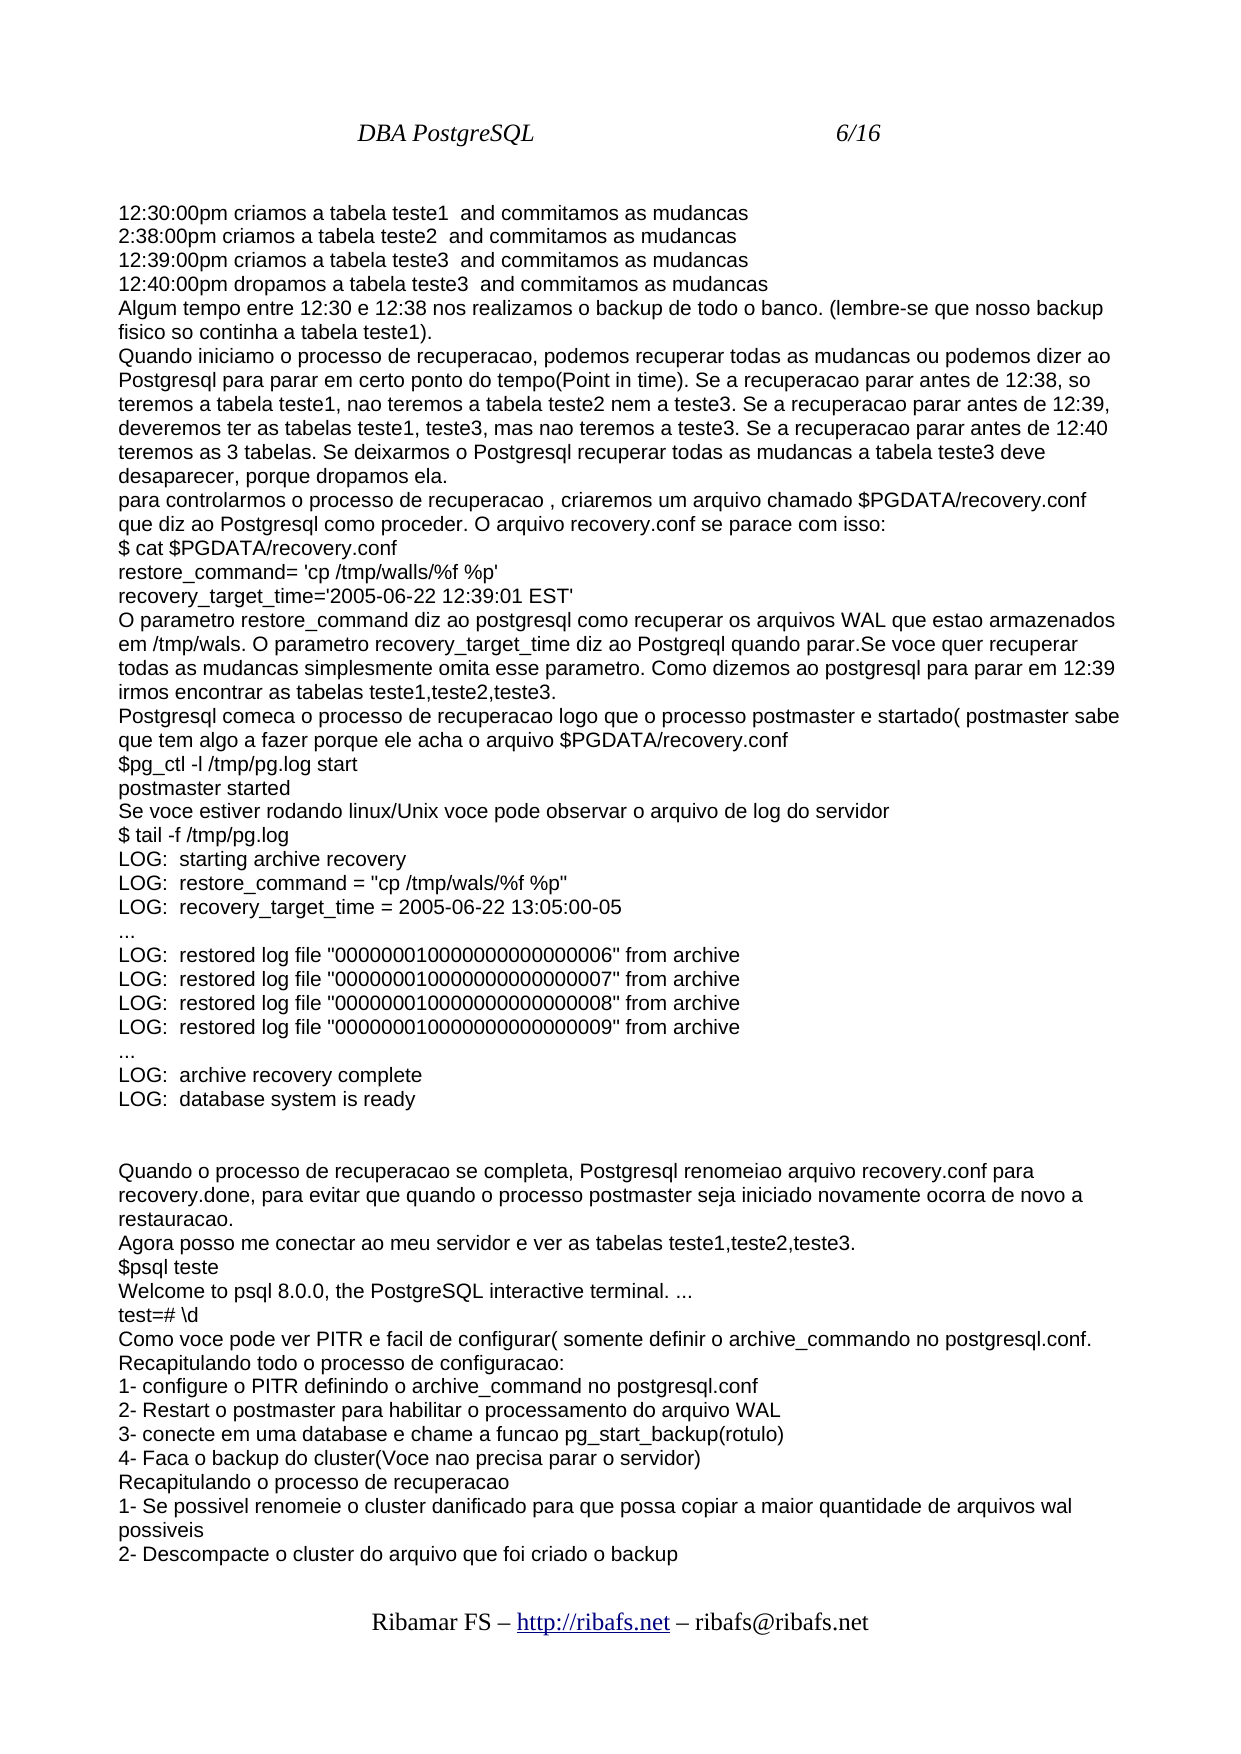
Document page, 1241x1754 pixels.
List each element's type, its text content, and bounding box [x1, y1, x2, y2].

text 2- Restart o postmaster para habilitar o processamento do arquivo WAL [118, 1398, 1122, 1422]
text Recapitulando o processo de recuperacao [118, 1470, 1122, 1494]
text Postgresql comeca o processo de recuperacao logo que o processo postmaster e startado( postmaster sabe que tem algo a fazer porque ele acha o arquivo $PGDATA/recovery.conf [118, 703, 1122, 751]
text 12:30:00pm criamos a tabela teste1 and commitamos as mudancas [118, 200, 1122, 224]
text LOG: archive recovery complete [118, 1063, 1122, 1087]
text para controlarmos o processo de recuperacao , criaremos um arquivo chamado $PGDATA/recovery.conf que diz ao Postgresql como proceder. O arquivo recovery.conf se parace com isso: [118, 488, 1122, 536]
text $psql teste [118, 1254, 1122, 1278]
text Welcome to psql 8.0.0, the PostgreSQL interactive terminal. ... [118, 1278, 1122, 1302]
text Algum tempo entre 12:30 e 12:38 nos realizamos o backup de todo o banco. (lembre-se que nosso backup fisico so continha a tabela teste1). [118, 296, 1122, 344]
text $pg_ctl -l /tmp/pg.log start [118, 751, 1122, 775]
text LOG: restored log file "000000010000000000000009" from archive [118, 1015, 1122, 1039]
text $ cat $PGDATA/recovery.conf [118, 536, 1122, 560]
text LOG: database system is ready [118, 1087, 1122, 1111]
text Recapitulando todo o processo de configuracao: [118, 1350, 1122, 1374]
text 12:40:00pm dropamos a tabela teste3 and commitamos as mudancas [118, 272, 1122, 296]
text Agora posso me conectar ao meu servidor e ver as tabelas teste1,teste2,teste3. [118, 1231, 1122, 1254]
text 3- conecte em uma database e chame a funcao pg_start_backup(rotulo) [118, 1422, 1122, 1446]
text 4- Faca o backup do cluster(Voce nao precisa parar o servidor) [118, 1446, 1122, 1470]
text LOG: restore_command = "cp /tmp/wals/%f %p" [118, 871, 1122, 895]
text 1- Se possivel renomeie o cluster danificado para que possa copiar a maior quantidade de arquivos wal possiveis [118, 1494, 1122, 1542]
text LOG: restored log file "000000010000000000000007" from archive [118, 967, 1122, 991]
text test=# \d [118, 1302, 1122, 1326]
text postmaster started [118, 775, 1122, 799]
text $ tail -f /tmp/pg.log [118, 823, 1122, 847]
text Quando o processo de recuperacao se completa, Postgresql renomeiao arquivo recovery.conf para recovery.done, para evitar que quando o processo postmaster seja iniciado novamente ocorra de novo a restauracao. [118, 1159, 1122, 1231]
text O parametro restore_command diz ao postgresql como recuperar os arquivos WAL que estao armazenados em /tmp/wals. O parametro recovery_target_time diz ao Postgreql quando parar.Se voce quer recuperar todas as mudancas simplesmente omita esse parametro. Como dizemos ao postgresql para parar em 12:39 irmos encontrar as tabelas teste1,teste2,teste3. [118, 608, 1122, 703]
text recovery_target_time='2005-06-22 12:39:01 EST' [118, 584, 1122, 608]
text 2- Descompacte o cluster do arquivo que foi criado o backup [118, 1542, 1122, 1566]
text restore_command= 'cp /tmp/walls/%f %p' [118, 560, 1122, 584]
text 12:39:00pm criamos a tabela teste3 and commitamos as mudancas [118, 248, 1122, 272]
text 2:38:00pm criamos a tabela teste2 and commitamos as mudancas [118, 224, 1122, 248]
text Quando iniciamo o processo de recuperacao, podemos recuperar todas as mudancas ou podemos dizer ao Postgresql para parar em certo ponto do tempo(Point in time). Se a recuperacao parar antes de 12:38, so teremos a tabela teste1, nao teremos a tabela teste2 nem a teste3. Se a recuperacao parar antes de 12:39, deveremos ter as tabelas teste1, teste3, mas nao teremos a teste3. Se a recuperacao parar antes de 12:40 teremos as 3 tabelas. Se deixarmos o Postgresql recuperar todas as mudancas a tabela teste3 deve desaparecer, porque dropamos ela. [118, 344, 1122, 488]
text 1- configure o PITR definindo o archive_command no postgresql.conf [118, 1374, 1122, 1398]
text LOG: recovery_target_time = 2005-06-22 13:05:00-05 [118, 895, 1122, 919]
text LOG: restored log file "000000010000000000000006" from archive [118, 943, 1122, 967]
text LOG: starting archive recovery [118, 847, 1122, 871]
text Como voce pode ver PITR e facil de configurar( somente definir o archive_commando no postgresql.conf. [118, 1326, 1122, 1350]
text ... [118, 919, 1122, 943]
text ... [118, 1039, 1122, 1063]
text LOG: restored log file "000000010000000000000008" from archive [118, 991, 1122, 1015]
text Se voce estiver rodando linux/Unix voce pode observar o arquivo de log do servidor [118, 799, 1122, 823]
